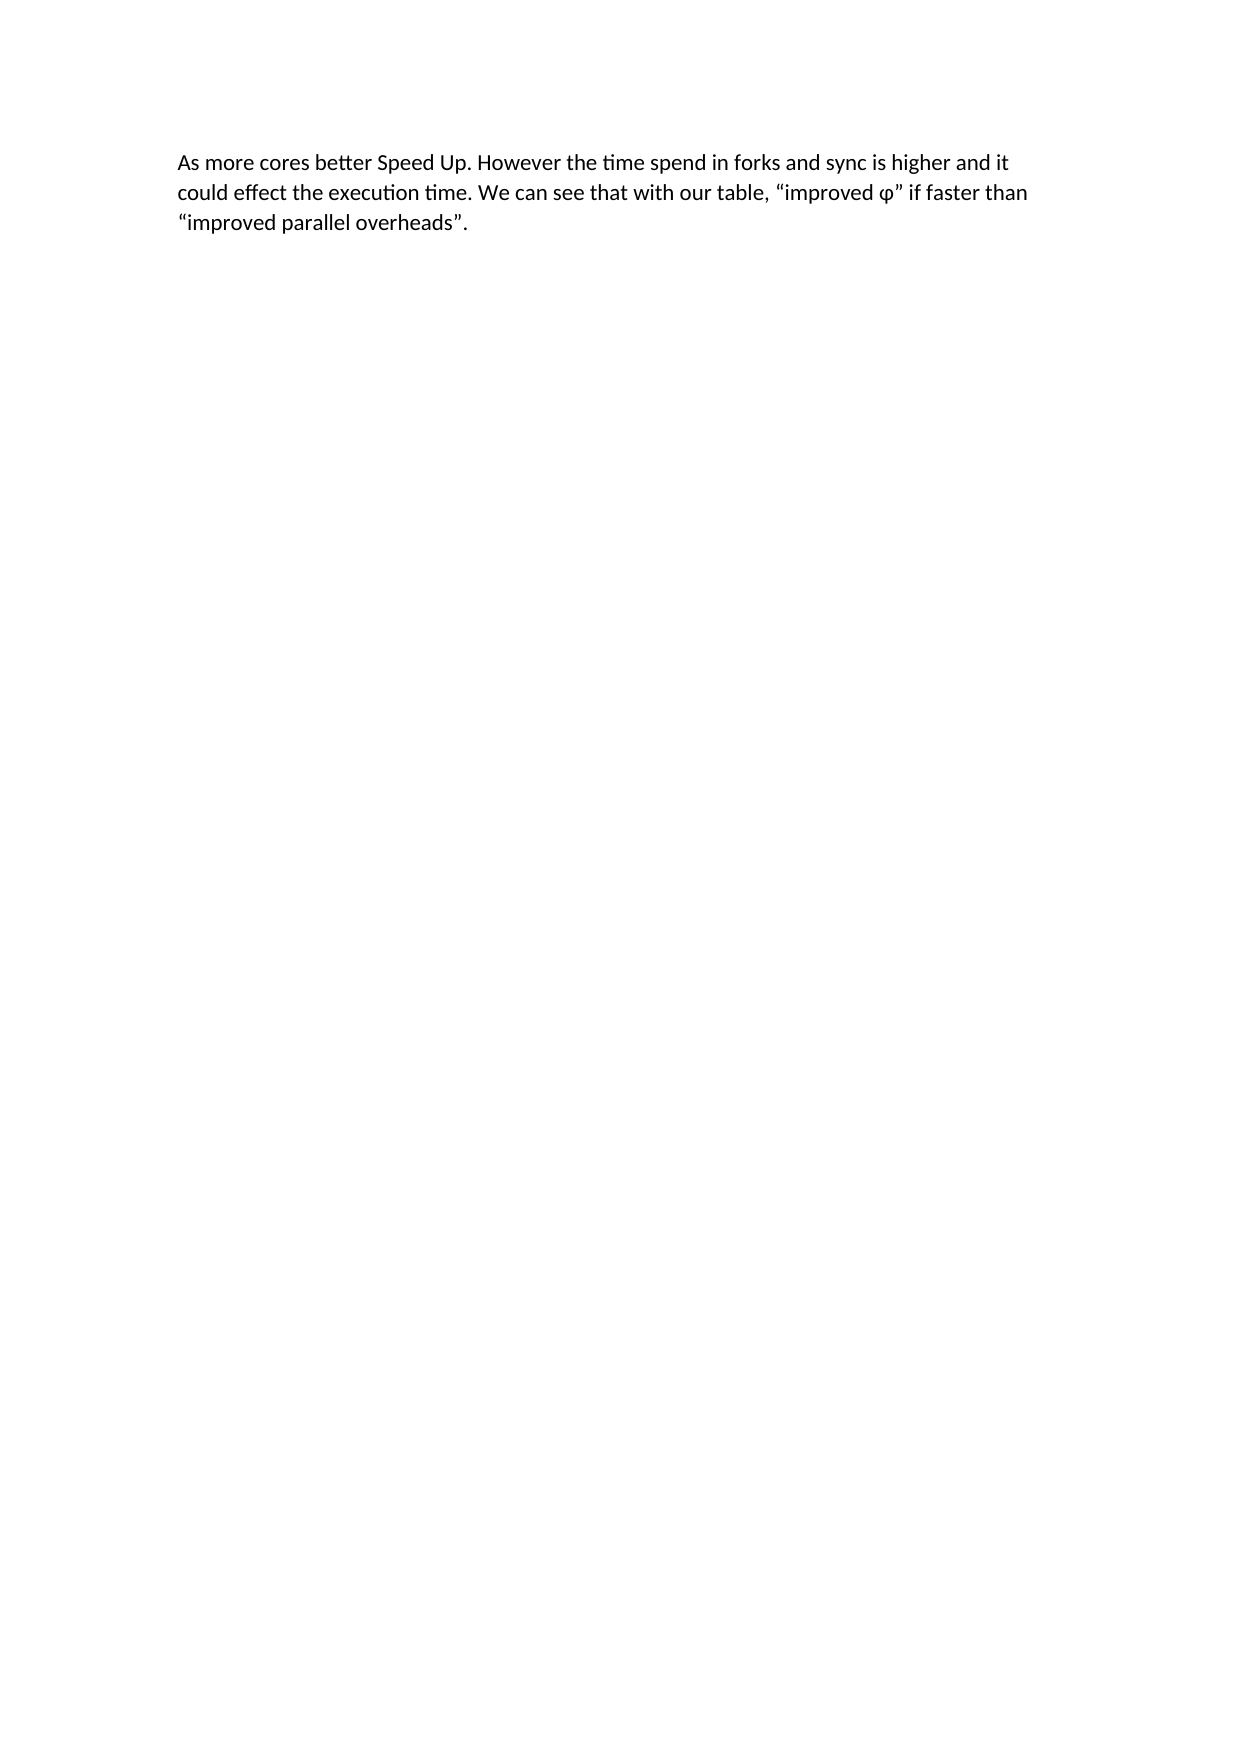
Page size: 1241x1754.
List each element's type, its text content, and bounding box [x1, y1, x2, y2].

text As more cores better Speed Up. However the time spend in forks and sync is higher and it could effect the execution time. We can see that with our table, “improved φ” if faster than “improved parallel overheads”. [177, 148, 1063, 236]
